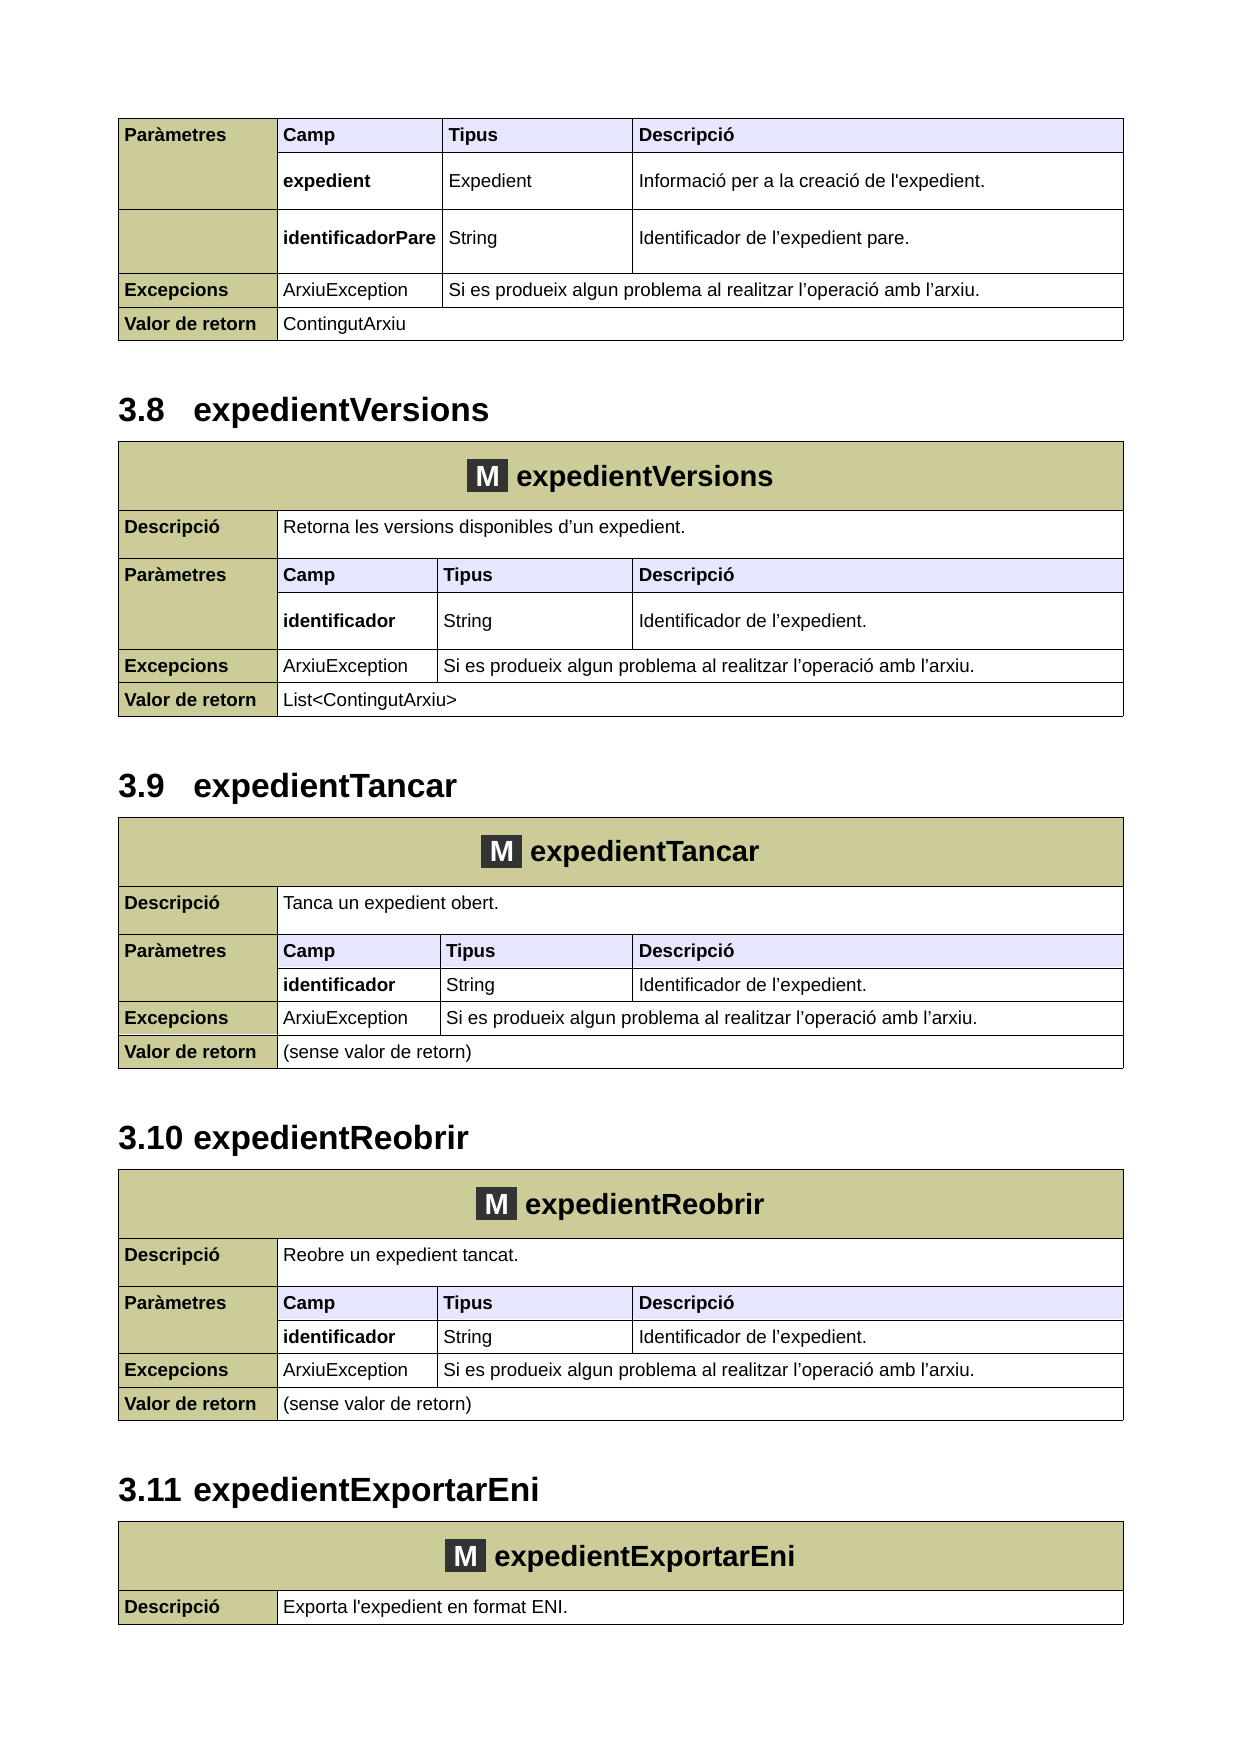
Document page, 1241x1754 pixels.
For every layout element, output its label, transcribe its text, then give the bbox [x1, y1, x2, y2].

table_cell Excepcions [119, 650, 277, 682]
table_cell ArxiuException [278, 274, 442, 307]
table_cell Descripció [119, 1591, 277, 1624]
table_cell Camp [278, 559, 437, 592]
table_cell Descripció [119, 1239, 277, 1286]
table_cell ArxiuException [278, 1002, 440, 1034]
table_cell Tipus [438, 1287, 632, 1319]
table_cell Exporta l'expedient en format ENI. [278, 1591, 1123, 1624]
table_cell identificador [278, 969, 440, 1001]
table_cell Excepcions [119, 274, 277, 307]
table_cell ArxiuException [278, 1354, 437, 1387]
table_header M expedientExportarEni [119, 1522, 1123, 1590]
subtitle expedientExportarEni [118, 1470, 1122, 1508]
table_cell Si es produeix algun problema al realitzar l’operació amb l’arxiu. [438, 1354, 1123, 1387]
table_cell Identificador de l’expedient. [633, 593, 1123, 649]
table_cell expedient [278, 153, 442, 209]
table_cell Tipus [441, 935, 632, 967]
subtitle expedientReobrir [118, 1118, 1122, 1156]
table_cell Tipus [443, 119, 632, 152]
table_cell Si es produeix algun problema al realitzar l’operació amb l’arxiu. [438, 650, 1123, 682]
table_cell (sense valor de retorn) [278, 1388, 1123, 1420]
table_cell ArxiuException [278, 650, 437, 682]
table_cell identificadorPare [278, 210, 442, 273]
table_cell identificador [278, 593, 437, 649]
table_cell Descripció [633, 119, 1123, 152]
table_cell [119, 210, 277, 273]
table_cell Paràmetres [119, 119, 277, 209]
table_cell ContingutArxiu [278, 308, 1123, 340]
table_cell Valor de retorn [119, 1036, 277, 1068]
table_cell Paràmetres [119, 1287, 277, 1353]
table_cell Identificador de l’expedient. [633, 969, 1123, 1001]
table_cell Descripció [633, 935, 1123, 967]
table_cell Retorna les versions disponibles d’un expedient. [278, 511, 1123, 558]
table_cell Valor de retorn [119, 308, 277, 340]
table_cell Si es produeix algun problema al realitzar l’operació amb l’arxiu. [441, 1002, 1123, 1034]
table_cell Excepcions [119, 1354, 277, 1387]
table_cell Valor de retorn [119, 683, 277, 716]
subtitle expedientTancar [118, 766, 1122, 804]
table_cell Camp [278, 119, 442, 152]
table_cell Expedient [443, 153, 632, 209]
table_cell Paràmetres [119, 935, 277, 1001]
table_cell String [441, 969, 632, 1001]
table_cell Descripció [119, 511, 277, 558]
table_cell (sense valor de retorn) [278, 1036, 1123, 1068]
table_cell String [438, 1321, 632, 1353]
table_cell Camp [278, 935, 440, 967]
table_cell Identificador de l’expedient pare. [633, 210, 1123, 273]
table_header M expedientReobrir [119, 1170, 1123, 1238]
table_cell List<ContingutArxiu> [278, 683, 1123, 716]
table_cell String [438, 593, 632, 649]
table_header M expedientTancar [119, 818, 1123, 886]
table_cell Camp [278, 1287, 437, 1319]
subtitle expedientVersions [118, 390, 1122, 428]
table_cell Informació per a la creació de l'expedient. [633, 153, 1123, 209]
table_cell Si es produeix algun problema al realitzar l’operació amb l’arxiu. [443, 274, 1123, 307]
table_cell Tipus [438, 559, 632, 592]
table_cell identificador [278, 1321, 437, 1353]
table_cell Tanca un expedient obert. [278, 887, 1123, 934]
table_cell String [443, 210, 632, 273]
table_cell Descripció [633, 559, 1123, 592]
table_cell Valor de retorn [119, 1388, 277, 1420]
table_header M expedientVersions [119, 442, 1123, 510]
table_cell Identificador de l’expedient. [633, 1321, 1123, 1353]
table_cell Paràmetres [119, 559, 277, 649]
table_cell Reobre un expedient tancat. [278, 1239, 1123, 1286]
table_cell Excepcions [119, 1002, 277, 1034]
table_cell Descripció [633, 1287, 1123, 1319]
table_cell Descripció [119, 887, 277, 934]
